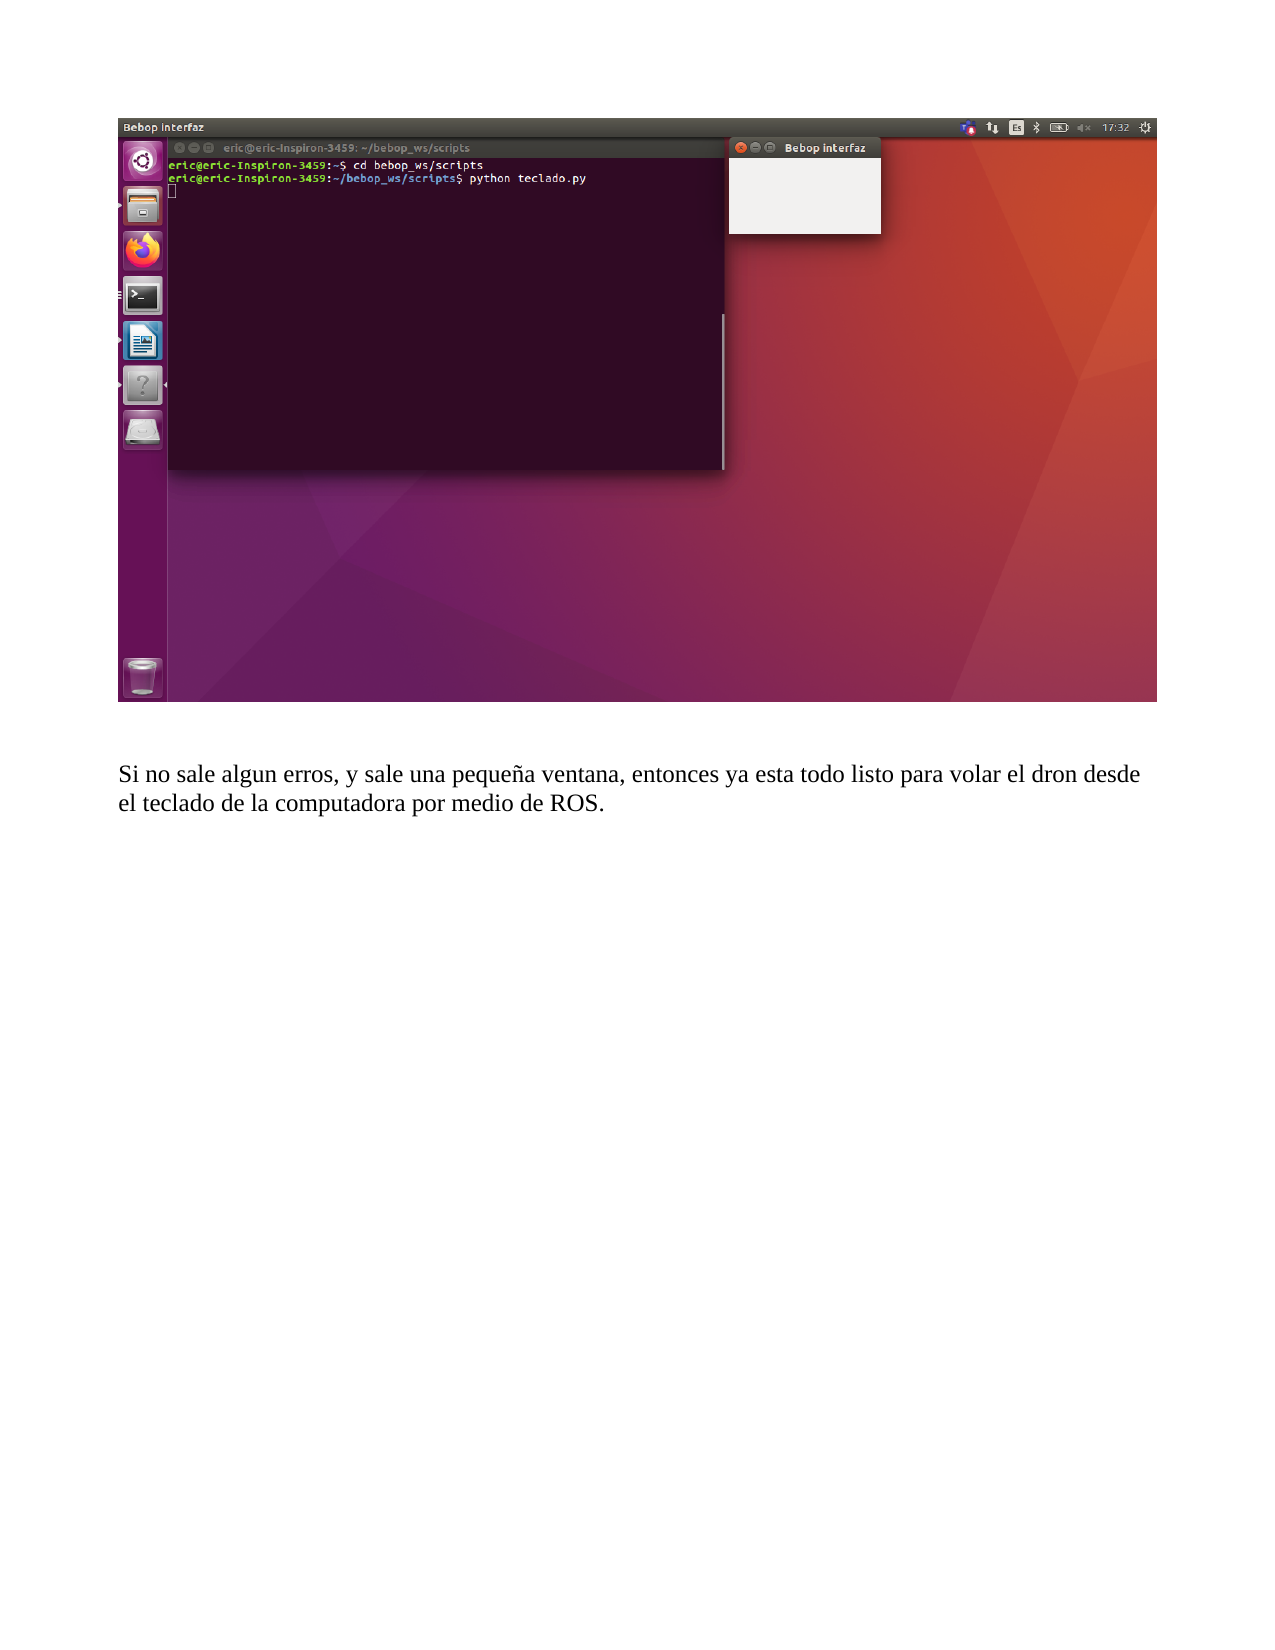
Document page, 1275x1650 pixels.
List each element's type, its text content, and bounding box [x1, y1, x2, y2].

picture [118, 118, 1157, 702]
text Si no sale algun erros, y sale una pequeña ventana, entonces ya esta todo listo para volar el dron desde el teclado de la computadora por medio de ROS. [118, 759, 1157, 817]
